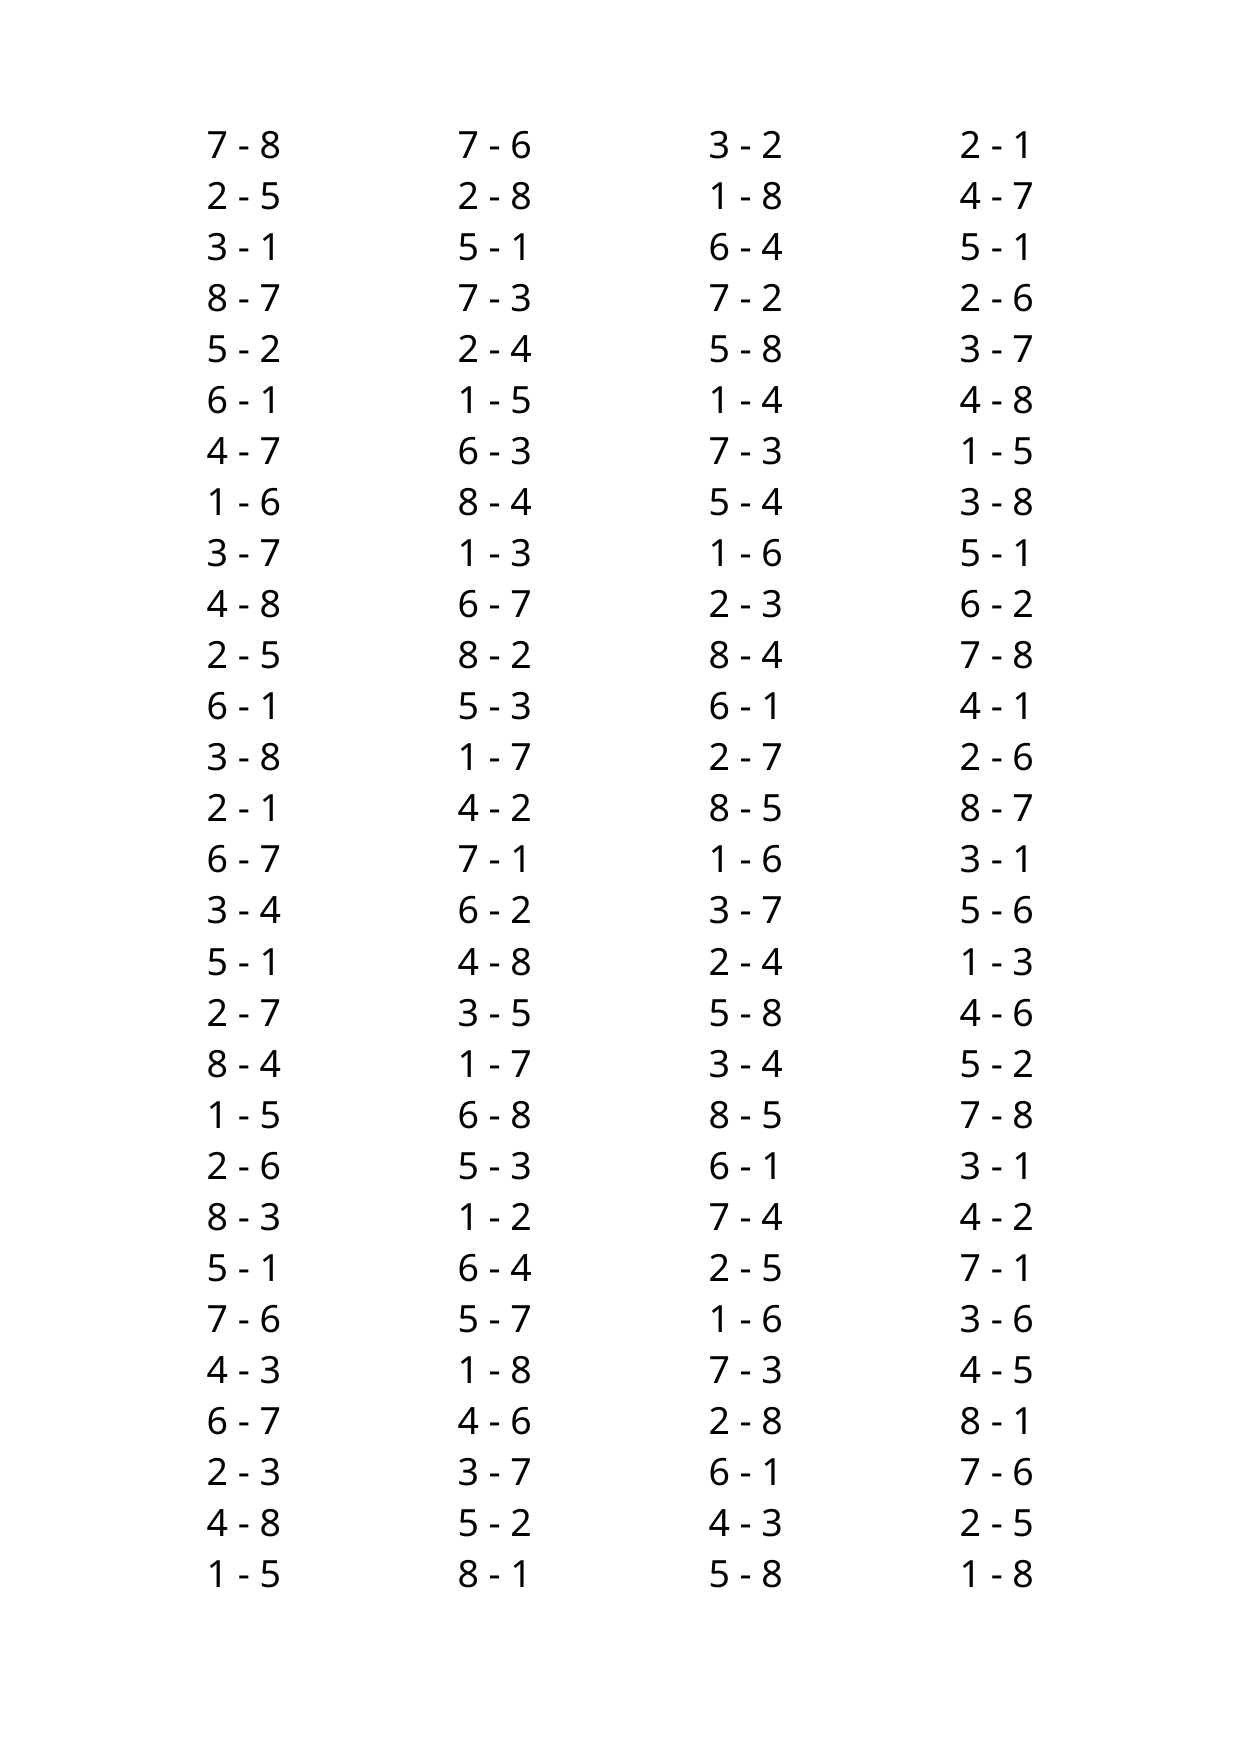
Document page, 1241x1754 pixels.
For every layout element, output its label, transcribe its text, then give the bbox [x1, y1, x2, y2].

text 5 - 2 [118, 322, 369, 373]
text 1 - 6 [118, 475, 369, 526]
text 6 - 2 [871, 577, 1122, 628]
text 2 - 1 [118, 782, 369, 833]
text 1 - 8 [871, 1547, 1122, 1598]
text 3 - 7 [369, 1445, 620, 1496]
text 2 - 3 [620, 577, 871, 628]
text 7 - 8 [118, 118, 369, 169]
text 7 - 6 [118, 1292, 369, 1343]
text 3 - 4 [118, 884, 369, 935]
text 2 - 6 [871, 731, 1122, 782]
text 4 - 8 [871, 373, 1122, 424]
text 8 - 4 [118, 1037, 369, 1088]
text 4 - 3 [118, 1343, 369, 1394]
text 7 - 3 [620, 1343, 871, 1394]
text 6 - 1 [118, 679, 369, 731]
text 2 - 8 [620, 1394, 871, 1445]
text 4 - 2 [871, 1190, 1122, 1241]
text 5 - 3 [369, 679, 620, 731]
text 6 - 1 [620, 679, 871, 731]
text 7 - 3 [620, 424, 871, 475]
text 7 - 1 [369, 833, 620, 884]
text 2 - 5 [118, 169, 369, 220]
text 7 - 6 [369, 118, 620, 169]
text 4 - 5 [871, 1343, 1122, 1394]
text 4 - 7 [118, 424, 369, 475]
text 6 - 2 [369, 884, 620, 935]
text 2 - 6 [118, 1139, 369, 1190]
text 5 - 8 [620, 986, 871, 1037]
text 2 - 5 [871, 1496, 1122, 1547]
text 8 - 5 [620, 782, 871, 833]
text 6 - 4 [620, 220, 871, 271]
text 7 - 6 [871, 1445, 1122, 1496]
text 3 - 1 [871, 1139, 1122, 1190]
text 6 - 1 [118, 373, 369, 424]
text 6 - 3 [369, 424, 620, 475]
text 2 - 4 [620, 935, 871, 986]
text 1 - 6 [620, 833, 871, 884]
text 5 - 1 [871, 220, 1122, 271]
text 5 - 7 [369, 1292, 620, 1343]
text 6 - 7 [118, 833, 369, 884]
text 1 - 5 [871, 424, 1122, 475]
text 4 - 8 [118, 1496, 369, 1547]
text 1 - 3 [369, 526, 620, 577]
text 8 - 1 [871, 1394, 1122, 1445]
text 1 - 5 [118, 1088, 369, 1139]
text 2 - 1 [871, 118, 1122, 169]
text 5 - 8 [620, 1547, 871, 1598]
text 5 - 1 [871, 526, 1122, 577]
text 5 - 1 [369, 220, 620, 271]
text 2 - 8 [369, 169, 620, 220]
text 3 - 8 [118, 731, 369, 782]
text 8 - 4 [369, 475, 620, 526]
text 4 - 3 [620, 1496, 871, 1547]
text 2 - 6 [871, 271, 1122, 322]
text 4 - 7 [871, 169, 1122, 220]
text 3 - 6 [871, 1292, 1122, 1343]
text 8 - 7 [118, 271, 369, 322]
text 3 - 2 [620, 118, 871, 169]
text 1 - 5 [118, 1547, 369, 1598]
text 5 - 8 [620, 322, 871, 373]
text 6 - 8 [369, 1088, 620, 1139]
text 1 - 8 [369, 1343, 620, 1394]
text 2 - 5 [118, 628, 369, 679]
text 2 - 4 [369, 322, 620, 373]
text 7 - 1 [871, 1241, 1122, 1292]
text 8 - 3 [118, 1190, 369, 1241]
text 1 - 6 [620, 526, 871, 577]
text 3 - 8 [871, 475, 1122, 526]
text 7 - 4 [620, 1190, 871, 1241]
text 4 - 8 [369, 935, 620, 986]
text 1 - 6 [620, 1292, 871, 1343]
text 1 - 4 [620, 373, 871, 424]
text 3 - 7 [620, 884, 871, 935]
text 7 - 8 [871, 1088, 1122, 1139]
text 7 - 2 [620, 271, 871, 322]
text 1 - 8 [620, 169, 871, 220]
text 4 - 6 [871, 986, 1122, 1037]
text 5 - 3 [369, 1139, 620, 1190]
text 3 - 5 [369, 986, 620, 1037]
text 4 - 2 [369, 782, 620, 833]
text 5 - 2 [871, 1037, 1122, 1088]
text 2 - 3 [118, 1445, 369, 1496]
text 7 - 3 [369, 271, 620, 322]
text 6 - 7 [118, 1394, 369, 1445]
text 8 - 1 [369, 1547, 620, 1598]
text 1 - 3 [871, 935, 1122, 986]
text 2 - 7 [118, 986, 369, 1037]
text 4 - 1 [871, 679, 1122, 731]
text 3 - 1 [871, 833, 1122, 884]
text 8 - 4 [620, 628, 871, 679]
text 6 - 1 [620, 1445, 871, 1496]
text 3 - 7 [118, 526, 369, 577]
text 2 - 5 [620, 1241, 871, 1292]
text 3 - 4 [620, 1037, 871, 1088]
text 6 - 7 [369, 577, 620, 628]
text 8 - 7 [871, 782, 1122, 833]
text 2 - 7 [620, 731, 871, 782]
text 6 - 4 [369, 1241, 620, 1292]
text 5 - 6 [871, 884, 1122, 935]
text 1 - 7 [369, 731, 620, 782]
text 5 - 2 [369, 1496, 620, 1547]
text 8 - 2 [369, 628, 620, 679]
text 5 - 1 [118, 1241, 369, 1292]
text 5 - 4 [620, 475, 871, 526]
text 6 - 1 [620, 1139, 871, 1190]
text 4 - 6 [369, 1394, 620, 1445]
text 1 - 5 [369, 373, 620, 424]
text 3 - 1 [118, 220, 369, 271]
text 1 - 2 [369, 1190, 620, 1241]
text 1 - 7 [369, 1037, 620, 1088]
text 7 - 8 [871, 628, 1122, 679]
text 8 - 5 [620, 1088, 871, 1139]
text 5 - 1 [118, 935, 369, 986]
text 3 - 7 [871, 322, 1122, 373]
text 4 - 8 [118, 577, 369, 628]
